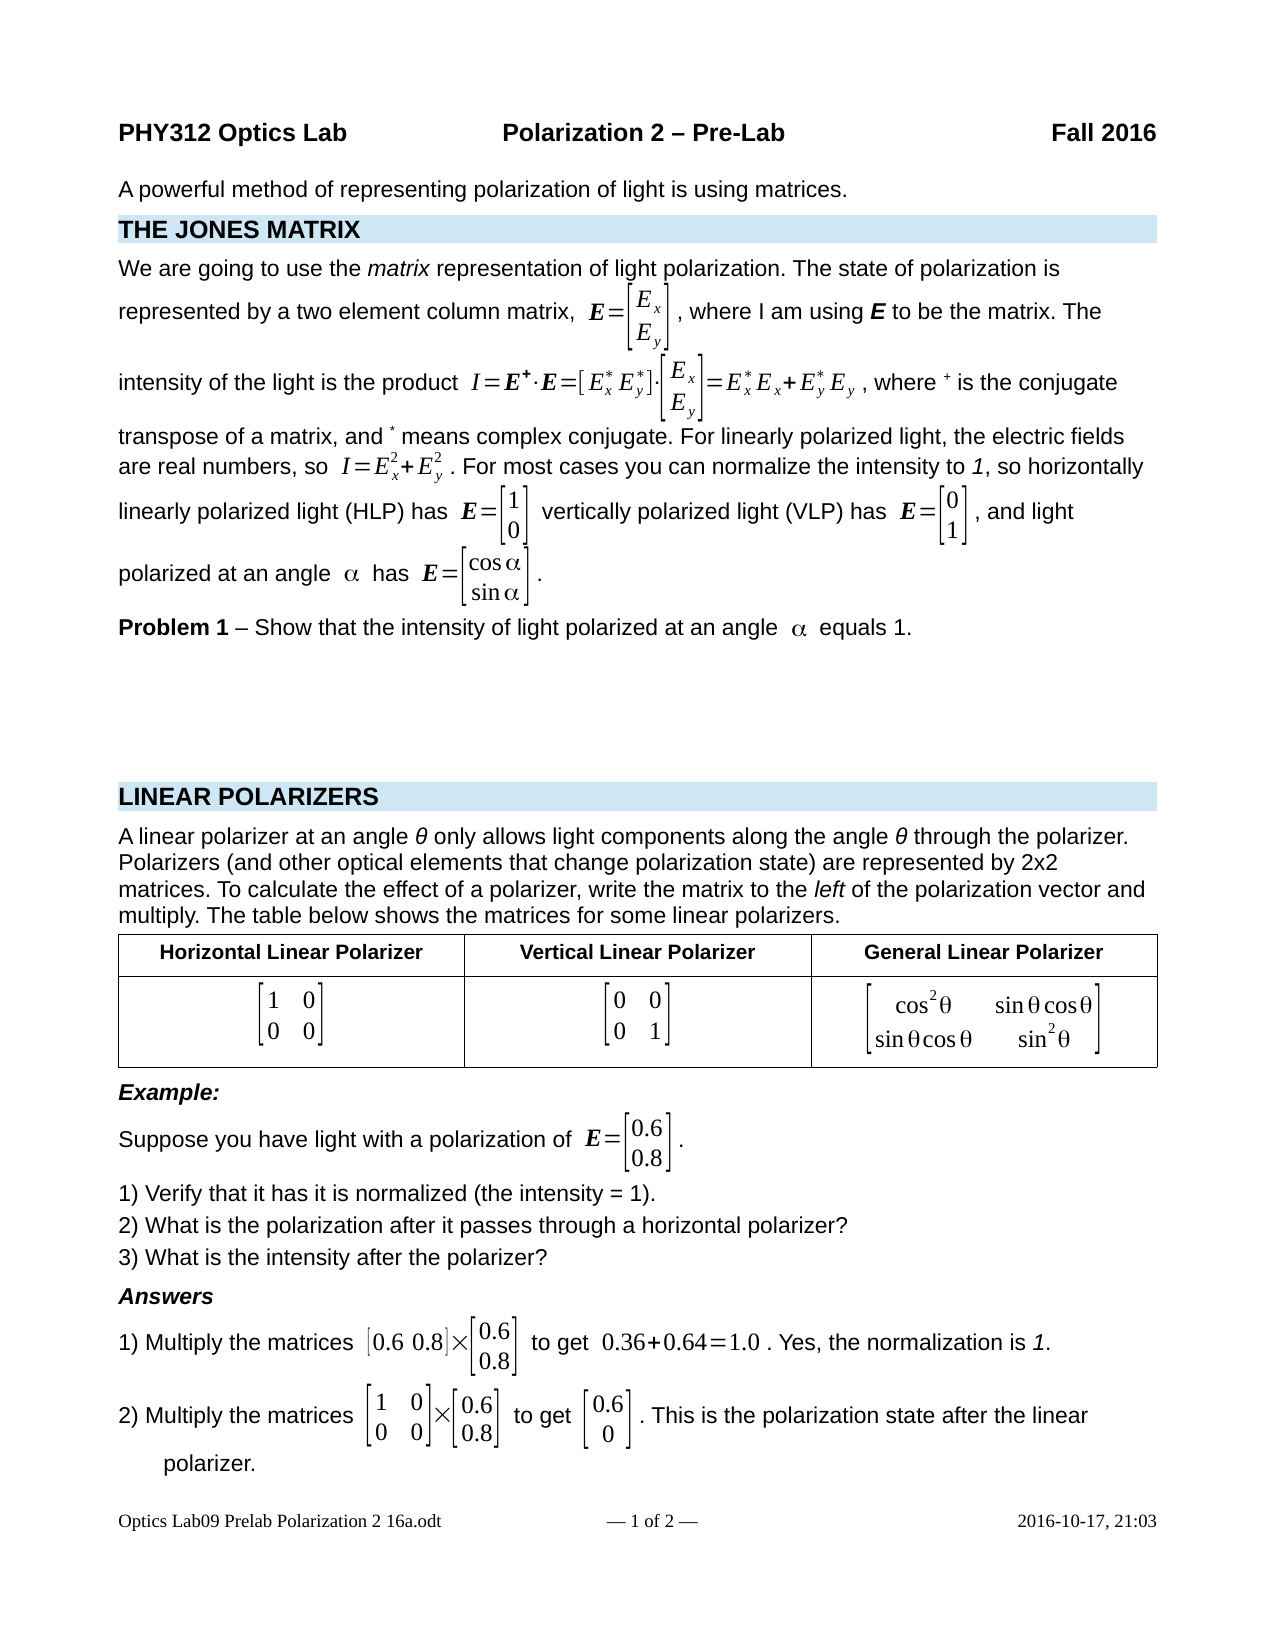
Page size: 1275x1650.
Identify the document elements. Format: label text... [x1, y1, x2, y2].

subtitle Answers [118, 1283, 1157, 1309]
text A powerful method of representing polarization of light is using matrices. [118, 176, 1157, 203]
subtitle Example: [118, 1079, 1157, 1105]
subtitle The Jones Matrix [118, 215, 1157, 243]
list Multiply the matrices to get . Yes, the normalization is 1. [118, 1315, 1157, 1377]
table_header Horizontal Linear Polarizer [119, 935, 464, 976]
list Verify that it has it is normalized (the intensity = 1). [118, 1179, 1157, 1206]
table_cell [119, 977, 464, 1067]
table_cell [465, 977, 811, 1067]
list What is the polarization after it passes through a horizontal polarizer? [118, 1212, 1157, 1238]
text Suppose you have light with a polarization of . [118, 1111, 1157, 1173]
list What is the intensity after the polarizer? [118, 1244, 1157, 1271]
text A linear polarizer at an angle θ only allows light components along the angle θ through the polarizer. Polarizers (and other optical elements that change polarization state) are represented by 2x2 matrices. To calculate the effect of a polarizer, write the matrix to the left of the polarization vector and multiply. The table below shows the matrices for some linear polarizers. [118, 823, 1157, 928]
text We are going to use the matrix representation of light polarization. The state of polarization is represented by a two element column matrix, , where I am using E to be the matrix. The intensity of the light is the product , where + is the conjugate transpose of a matrix, and * means complex conjugate. For linearly polarized light, the electric fields are real numbers, so . For most cases you can normalize the intensity to 1, so horizontally linearly polarized light (HLP) has vertically polarized light (VLP) has , and light polarized at an angle has . [118, 255, 1157, 608]
text Problem 1 – Show that the intensity of light polarized at an angle equals 1. [118, 614, 1157, 641]
subtitle Linear Polarizers [118, 782, 1157, 811]
table_cell [812, 977, 1157, 1067]
table_header Vertical Linear Polarizer [465, 935, 811, 976]
list Multiply the matrices to get . This is the polarization state after the linear polarizer. [118, 1383, 1157, 1476]
table_header General Linear Polarizer [812, 935, 1157, 976]
